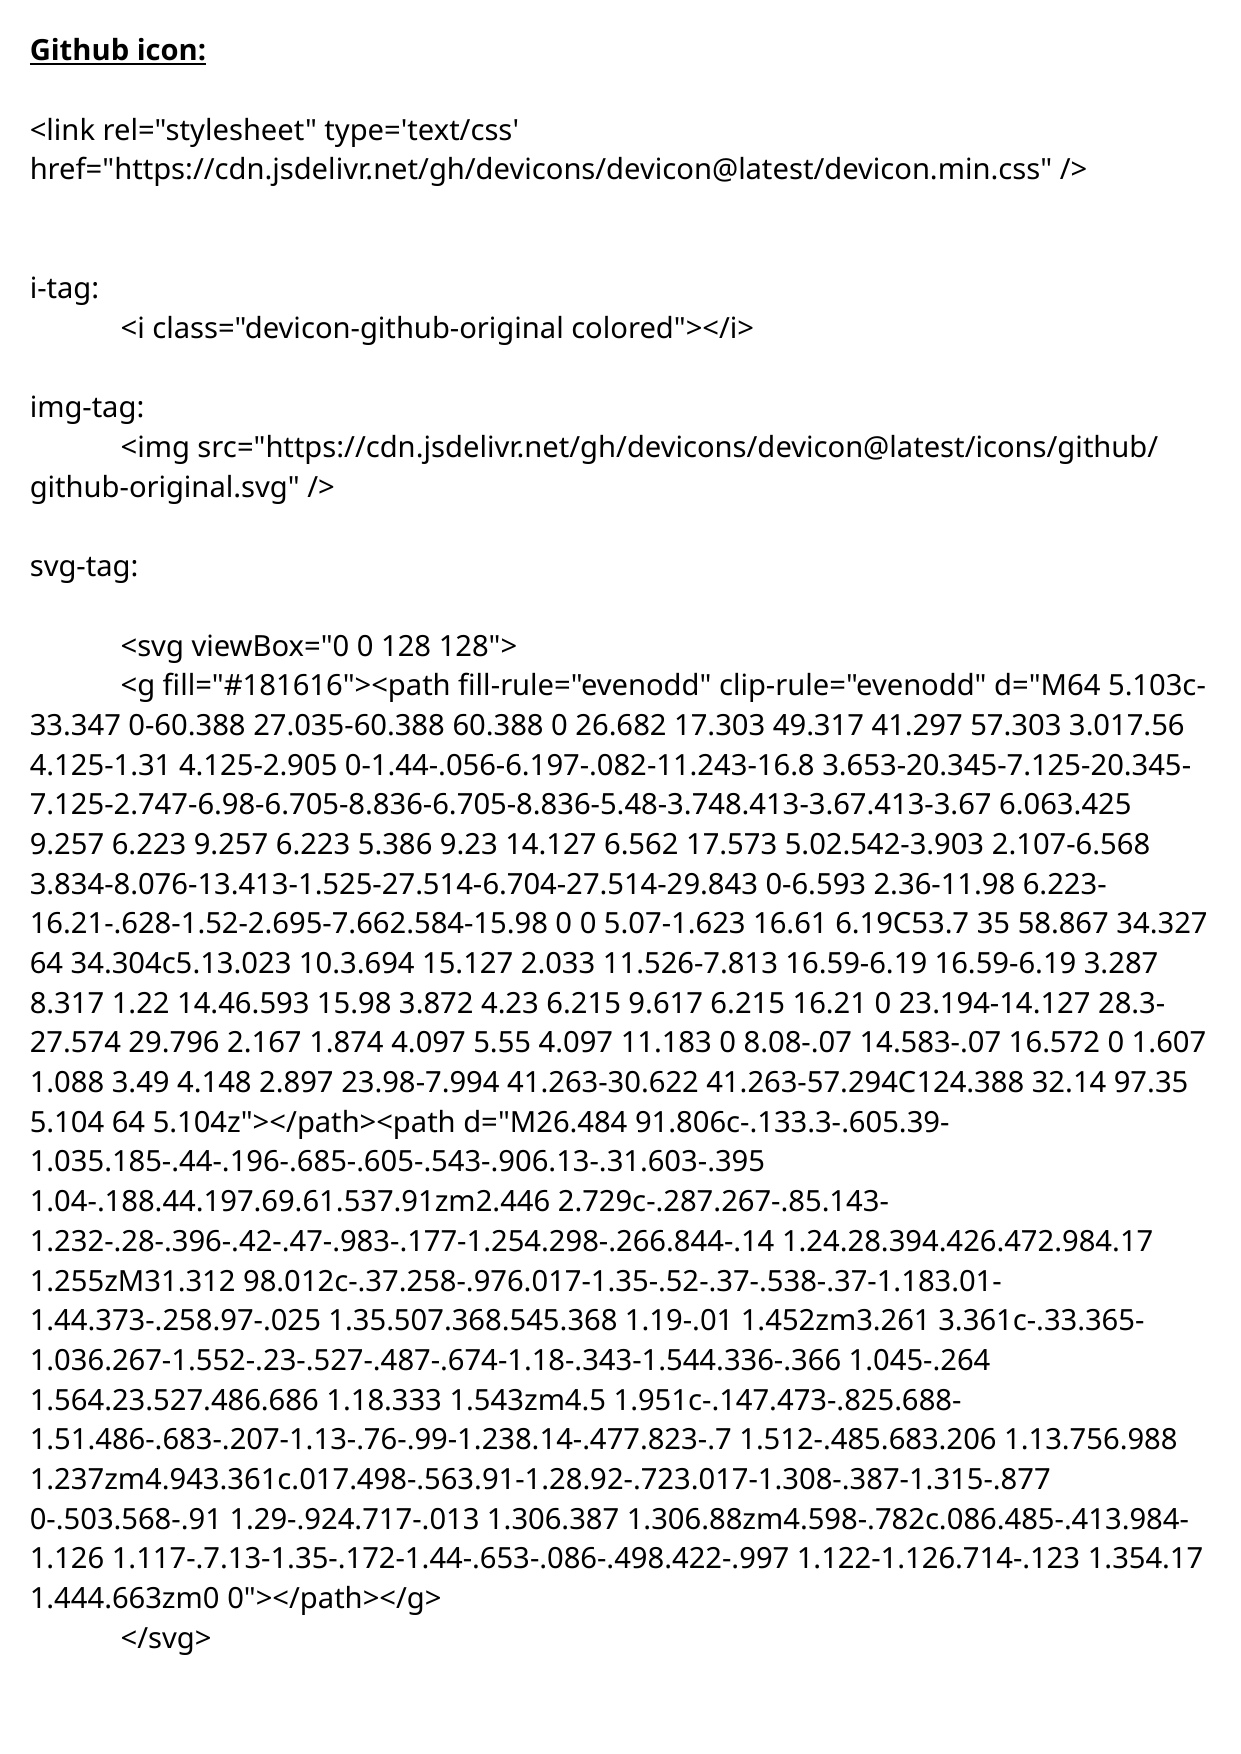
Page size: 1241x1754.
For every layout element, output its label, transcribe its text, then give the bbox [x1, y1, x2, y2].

text i-tag: [29, 268, 1211, 307]
text <i class="devicon-github-original colored"></i> [29, 307, 1211, 347]
text img-tag: [29, 387, 1211, 426]
text <link rel="stylesheet" type='text/css' href="https://cdn.jsdelivr.net/gh/devicons/devicon@latest/devicon.min.css" /> [29, 109, 1211, 188]
text <svg viewBox="0 0 128 128"> [29, 625, 1211, 664]
text <g fill="#181616"><path fill-rule="evenodd" clip-rule="evenodd" d="M64 5.103c-33.347 0-60.388 27.035-60.388 60.388 0 26.682 17.303 49.317 41.297 57.303 3.017.56 4.125-1.31 4.125-2.905 0-1.44-.056-6.197-.082-11.243-16.8 3.653-20.345-7.125-20.345-7.125-2.747-6.98-6.705-8.836-6.705-8.836-5.48-3.748.413-3.67.413-3.67 6.063.425 9.257 6.223 9.257 6.223 5.386 9.23 14.127 6.562 17.573 5.02.542-3.903 2.107-6.568 3.834-8.076-13.413-1.525-27.514-6.704-27.514-29.843 0-6.593 2.36-11.98 6.223-16.21-.628-1.52-2.695-7.662.584-15.98 0 0 5.07-1.623 16.61 6.19C53.7 35 58.867 34.327 64 34.304c5.13.023 10.3.694 15.127 2.033 11.526-7.813 16.59-6.19 16.59-6.19 3.287 8.317 1.22 14.46.593 15.98 3.872 4.23 6.215 9.617 6.215 16.21 0 23.194-14.127 28.3-27.574 29.796 2.167 1.874 4.097 5.55 4.097 11.183 0 8.08-.07 14.583-.07 16.572 0 1.607 1.088 3.49 4.148 2.897 23.98-7.994 41.263-30.622 41.263-57.294C124.388 32.14 97.35 5.104 64 5.104z"></path><path d="M26.484 91.806c-.133.3-.605.39-1.035.185-.44-.196-.685-.605-.543-.906.13-.31.603-.395 1.04-.188.44.197.69.61.537.91zm2.446 2.729c-.287.267-.85.143-1.232-.28-.396-.42-.47-.983-.177-1.254.298-.266.844-.14 1.24.28.394.426.472.984.17 1.255zM31.312 98.012c-.37.258-.976.017-1.35-.52-.37-.538-.37-1.183.01-1.44.373-.258.97-.025 1.35.507.368.545.368 1.19-.01 1.452zm3.261 3.361c-.33.365-1.036.267-1.552-.23-.527-.487-.674-1.18-.343-1.544.336-.366 1.045-.264 1.564.23.527.486.686 1.18.333 1.543zm4.5 1.951c-.147.473-.825.688-1.51.486-.683-.207-1.13-.76-.99-1.238.14-.477.823-.7 1.512-.485.683.206 1.13.756.988 1.237zm4.943.361c.017.498-.563.91-1.28.92-.723.017-1.308-.387-1.315-.877 0-.503.568-.91 1.29-.924.717-.013 1.306.387 1.306.88zm4.598-.782c.086.485-.413.984-1.126 1.117-.7.13-1.35-.172-1.44-.653-.086-.498.422-.997 1.122-1.126.714-.123 1.354.17 1.444.663zm0 0"></path></g> [29, 664, 1211, 1617]
text svg-tag: [29, 545, 1211, 585]
text </svg> [29, 1617, 1211, 1657]
text Github icon: [29, 29, 1211, 69]
text <img src="https://cdn.jsdelivr.net/gh/devicons/devicon@latest/icons/github/github-original.svg" /> [29, 426, 1211, 506]
